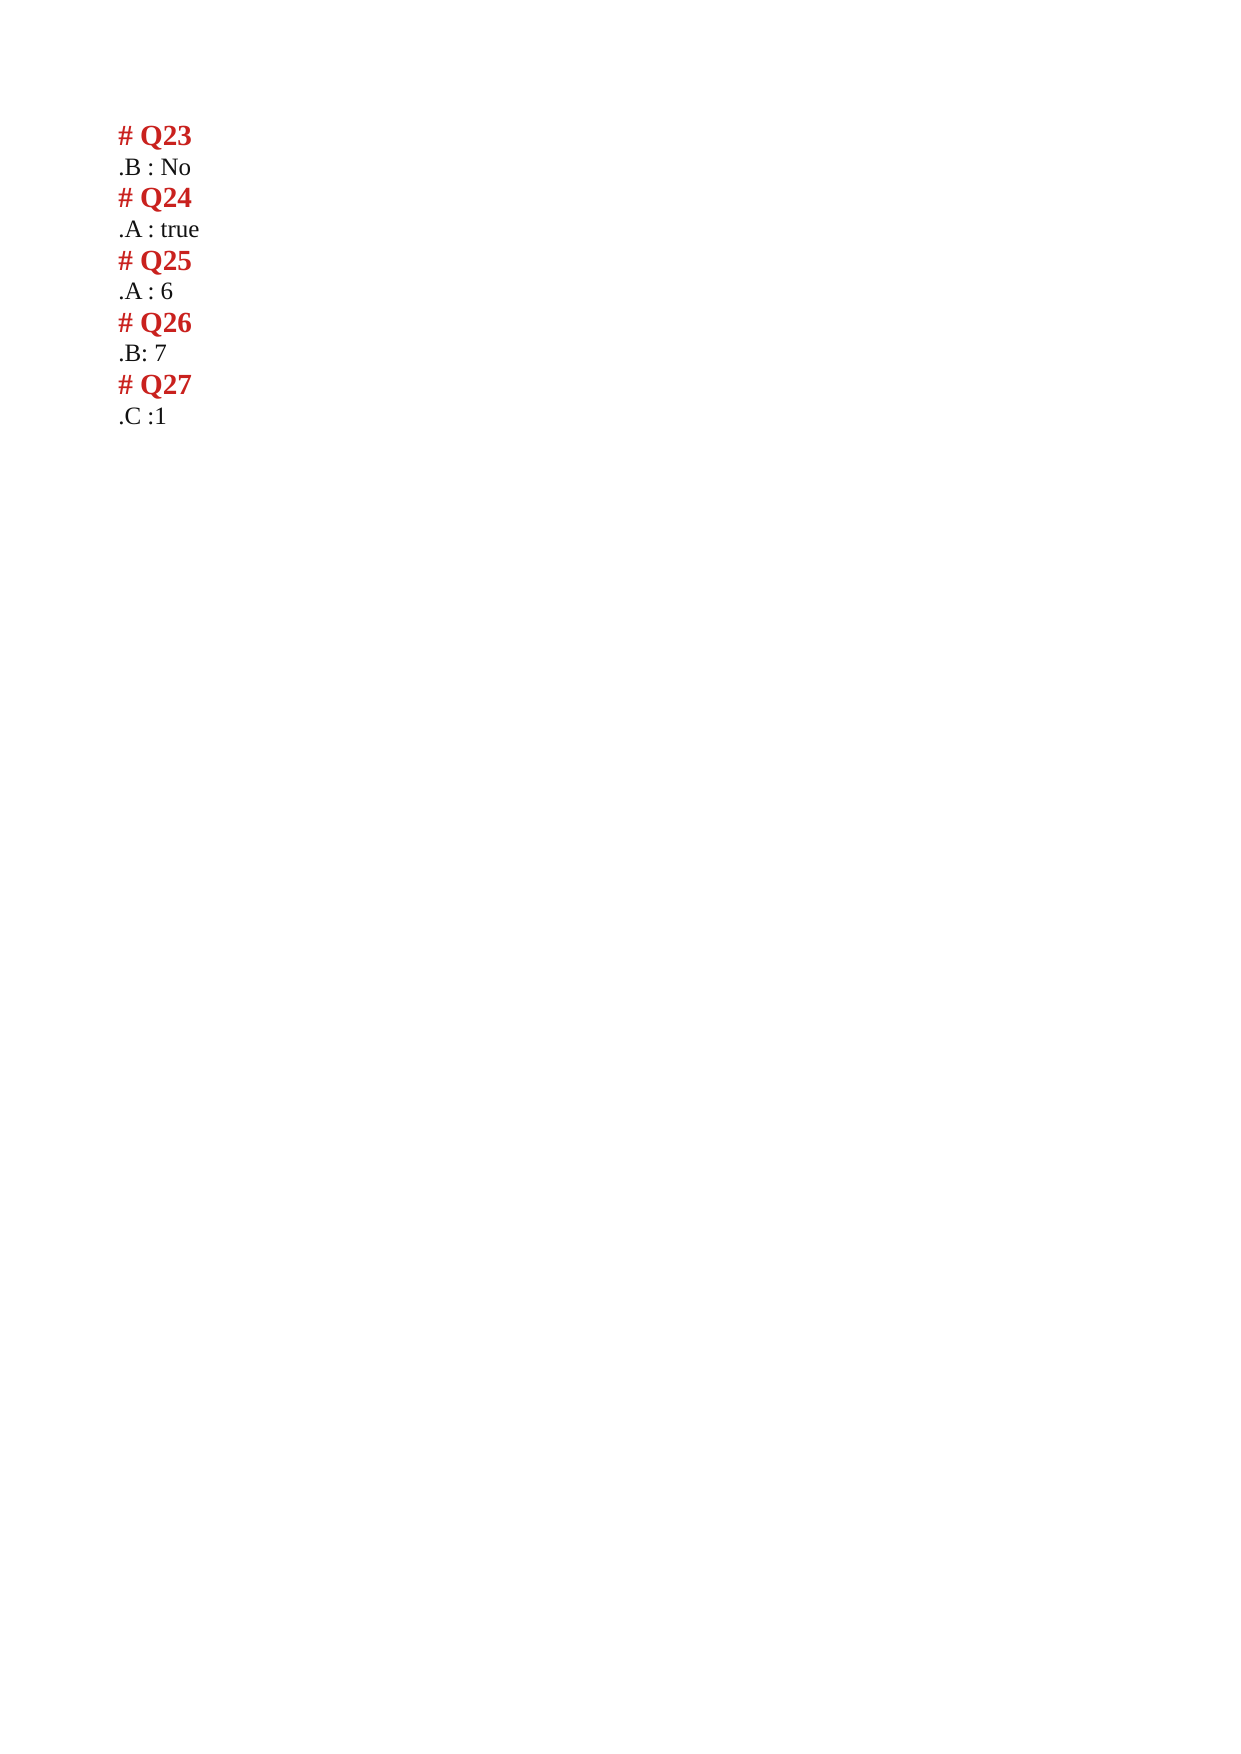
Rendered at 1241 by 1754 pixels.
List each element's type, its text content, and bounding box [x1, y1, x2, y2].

text .B : No [118, 152, 1122, 180]
text # Q24 [118, 180, 1122, 214]
text .A : true [118, 214, 1122, 243]
text .C :1 [118, 401, 1122, 429]
text # Q25 [118, 243, 1122, 276]
text # Q23 [118, 118, 1122, 152]
text # Q26 [118, 305, 1122, 338]
text .A : 6 [118, 276, 1122, 305]
text # Q27 [118, 367, 1122, 401]
text .B: 7 [118, 338, 1122, 367]
